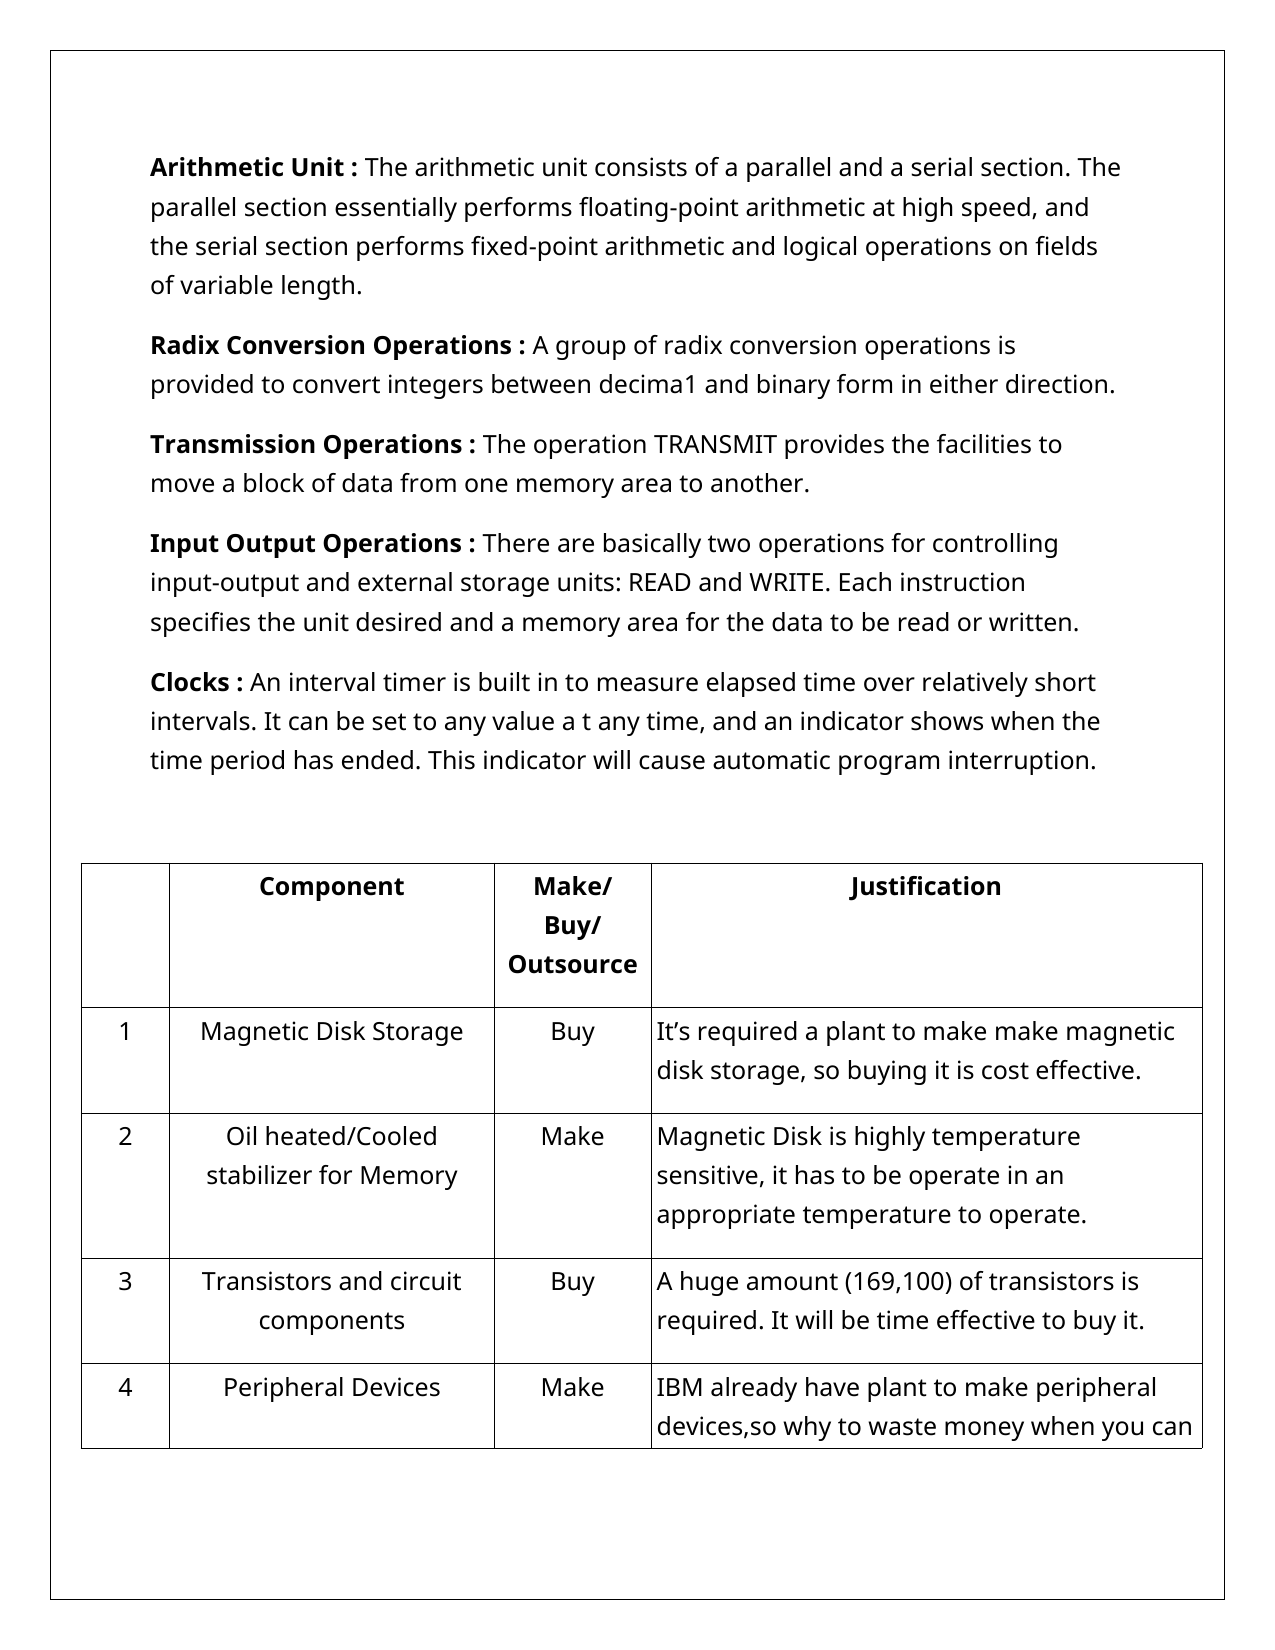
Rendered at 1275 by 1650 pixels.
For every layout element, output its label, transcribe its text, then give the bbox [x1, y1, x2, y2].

text Transmission Operations : The operation TRANSMIT provides the facilities to move a block of data from one memory area to another. [150, 427, 1125, 500]
table_cell Make [495, 1364, 651, 1448]
table_cell Buy [495, 1259, 651, 1363]
text Clocks : An interval timer is built in to measure elapsed time over relatively short intervals. It can be set to any value a t any time, and an indicator shows when the time period has ended. This indicator will cause automatic program interruption. [150, 664, 1125, 777]
table_cell Oil heated/Cooled stabilizer for Memory [170, 1114, 494, 1258]
table_cell 1 [82, 1008, 169, 1113]
table_cell Make [495, 1114, 651, 1258]
table_cell Transistors and circuit components [170, 1259, 494, 1363]
table_cell Buy [495, 1008, 651, 1113]
table_cell Magnetic Disk Storage [170, 1008, 494, 1113]
table_cell 4 [82, 1364, 169, 1448]
table_cell Peripheral Devices [170, 1364, 494, 1448]
table_header [82, 864, 169, 1007]
text Input Output Operations : There are basically two operations for controlling input-output and external storage units: READ and WRITE. Each instruction specifies the unit desired and a memory area for the data to be read or written. [150, 526, 1125, 638]
table_cell 3 [82, 1259, 169, 1363]
table_cell A huge amount (169,100) of transistors is required. It will be time effective to buy it. [652, 1259, 1202, 1363]
table_cell It’s required a plant to make make magnetic disk storage, so buying it is cost effective. [652, 1008, 1202, 1113]
table_cell 2 [82, 1114, 169, 1258]
table_header Make/Buy/Outsource [495, 864, 651, 1007]
table_header Justification [652, 864, 1202, 1007]
text Radix Conversion Operations : A group of radix conversion operations is provided to convert integers between decima1 and binary form in either direction. [150, 327, 1125, 401]
table_header Component [170, 864, 494, 1007]
table_cell Magnetic Disk is highly temperature sensitive, it has to be operate in an appropriate temperature to operate. [652, 1114, 1202, 1258]
table_cell IBM already have plant to make peripheral devices,so why to waste money when you can [652, 1364, 1202, 1448]
text Arithmetic Unit : The arithmetic unit consists of a parallel and a serial section. The parallel section essentially performs floating-point arithmetic at high speed, and the serial section performs fixed-point arithmetic and logical operations on fields of variable length. [150, 150, 1125, 302]
